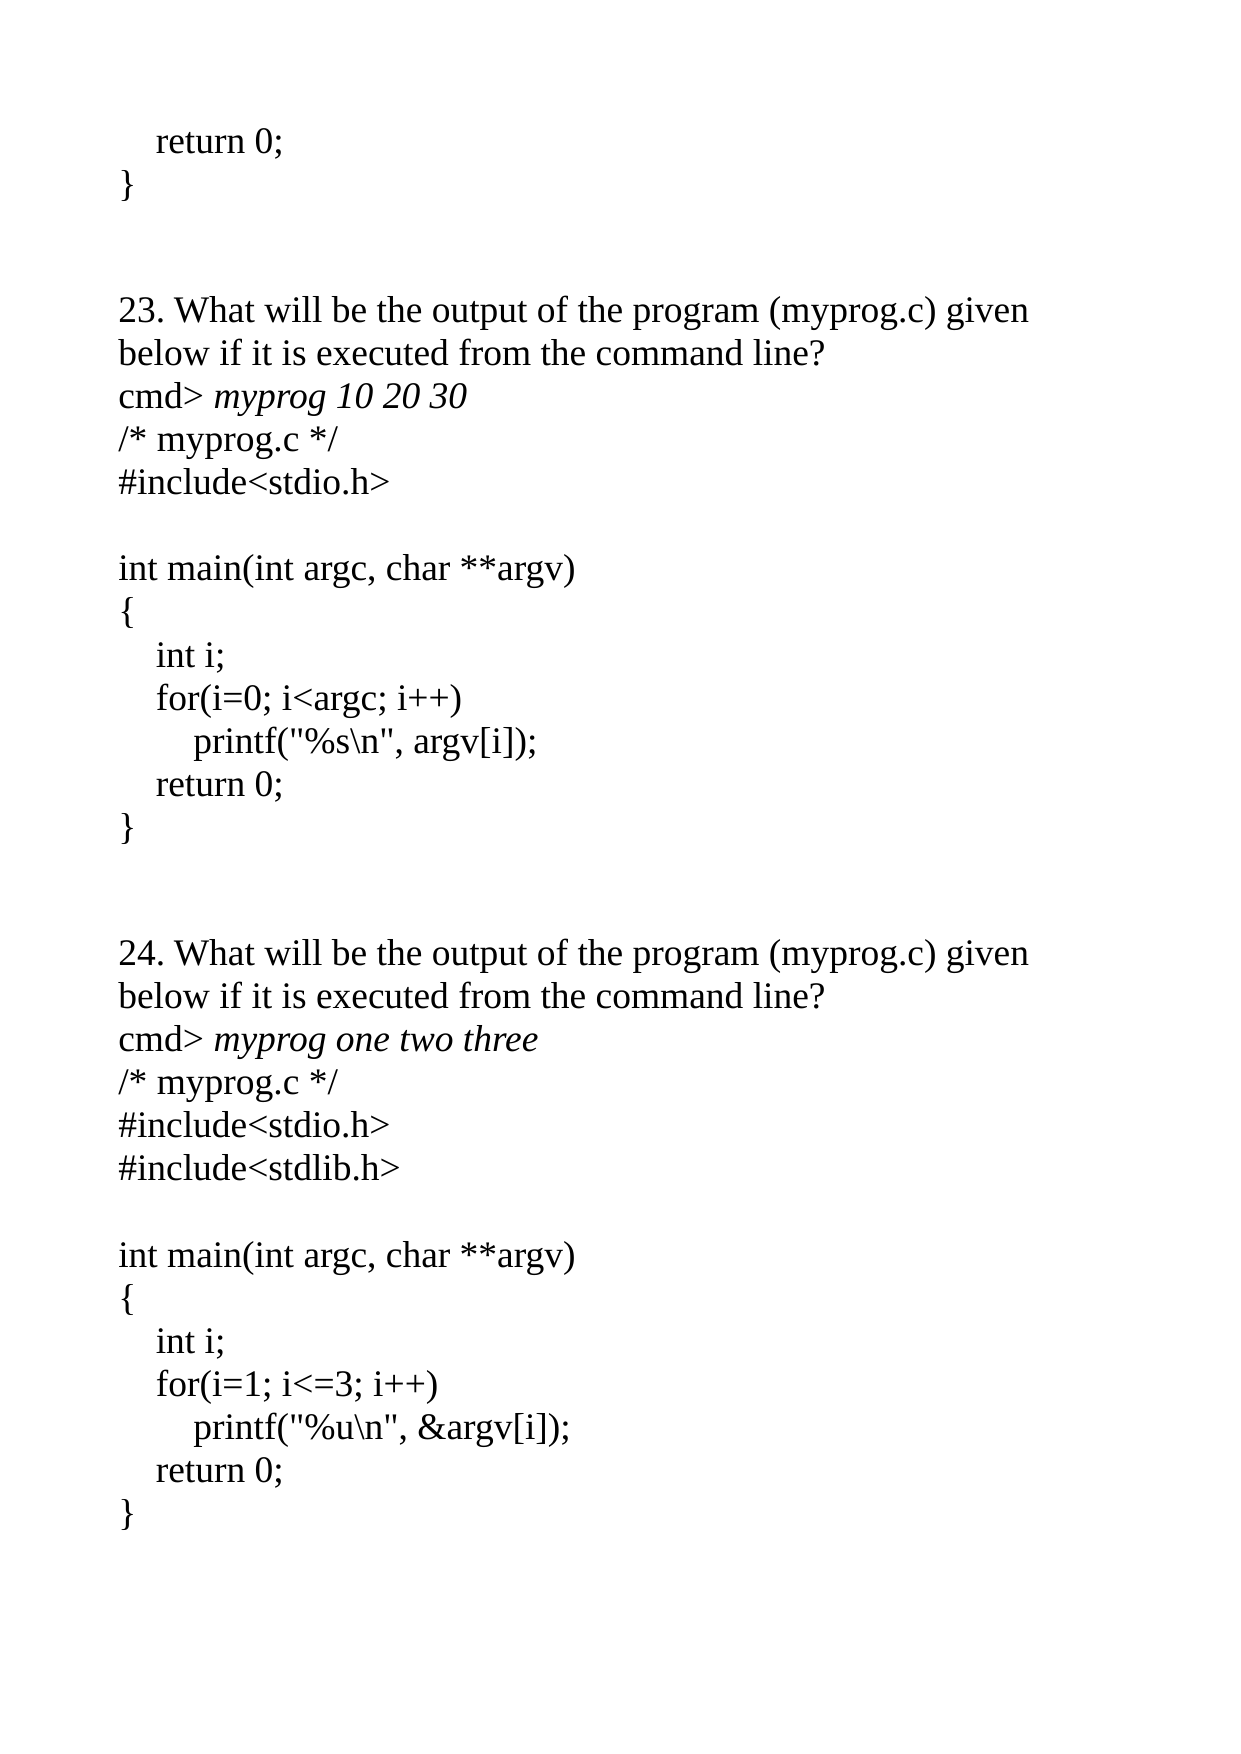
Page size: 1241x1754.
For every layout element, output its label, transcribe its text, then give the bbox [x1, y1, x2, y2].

text } [118, 1491, 1122, 1534]
text int main(int argc, char **argv) [118, 546, 1122, 589]
text for(i=1; i<=3; i++) [118, 1361, 1122, 1404]
text #include<stdio.h> [118, 459, 1122, 503]
text int i; [118, 632, 1122, 675]
text return 0; [118, 761, 1122, 804]
text } [118, 161, 1122, 204]
text /* myprog.c */ [118, 416, 1122, 459]
text { [118, 1275, 1122, 1318]
text #include<stdlib.h> [118, 1146, 1122, 1189]
text for(i=0; i<argc; i++) [118, 675, 1122, 718]
text printf("%u\n", &argv[i]); [118, 1404, 1122, 1448]
text return 0; [118, 118, 1122, 161]
text int i; [118, 1318, 1122, 1361]
text /* myprog.c */ [118, 1059, 1122, 1103]
text printf("%s\n", argv[i]); [118, 718, 1122, 761]
text 23. What will be the output of the program (myprog.c) given below if it is executed from the command line? cmd> myprog 10 20 30 [118, 287, 1122, 416]
text { [118, 589, 1122, 632]
text } [118, 804, 1122, 848]
text int main(int argc, char **argv) [118, 1232, 1122, 1275]
text #include<stdio.h> [118, 1103, 1122, 1146]
text return 0; [118, 1448, 1122, 1491]
text 24. What will be the output of the program (myprog.c) given below if it is executed from the command line? cmd> myprog one two three [118, 930, 1122, 1059]
